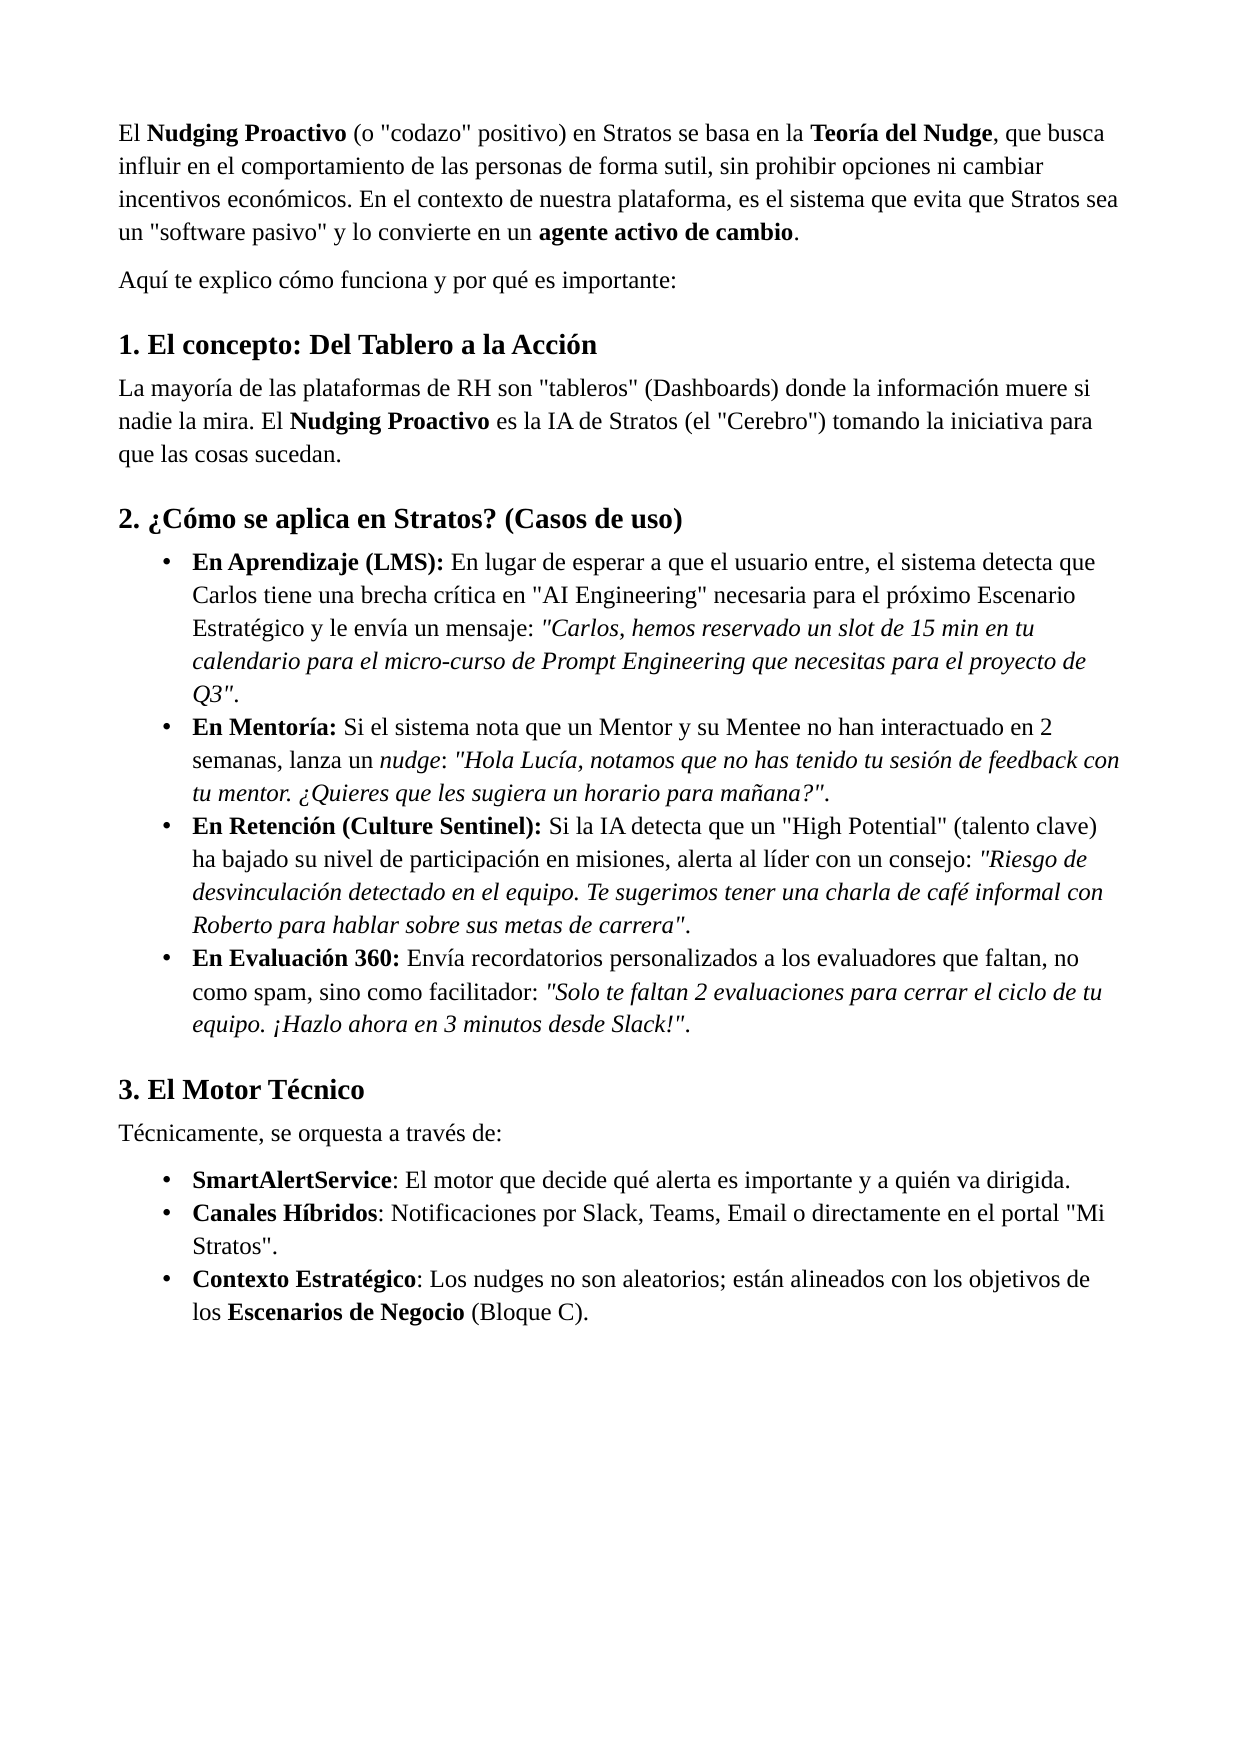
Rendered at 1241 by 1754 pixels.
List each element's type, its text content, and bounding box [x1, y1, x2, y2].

subtitle 1. El concepto: Del Tablero a la Acción [118, 327, 1122, 361]
list Contexto Estratégico: Los nudges no son aleatorios; están alineados con los objetivos de los Escenarios de Negocio (Bloque C). [162, 1264, 1122, 1326]
list En Aprendizaje (LMS): En lugar de esperar a que el usuario entre, el sistema detecta que Carlos tiene una brecha crítica en "AI Engineering" necesaria para el próximo Escenario Estratégico y le envía un mensaje: "Carlos, hemos reservado un slot de 15 min en tu calendario para el micro-curso de Prompt Engineering que necesitas para el proyecto de Q3". [162, 547, 1122, 708]
list Canales Híbridos: Notificaciones por Slack, Teams, Email o directamente en el portal "Mi Stratos". [162, 1198, 1122, 1260]
text La mayoría de las plataformas de RH son "tableros" (Dashboards) donde la información muere si nadie la mira. El Nudging Proactivo es la IA de Stratos (el "Cerebro") tomando la iniciativa para que las cosas sucedan. [118, 373, 1122, 468]
list En Mentoría: Si el sistema nota que un Mentor y su Mentee no han interactuado en 2 semanas, lanza un nudge: "Hola Lucía, notamos que no has tenido tu sesión de feedback con tu mentor. ¿Quieres que les sugiera un horario para mañana?". [162, 712, 1122, 807]
text Aquí te explico cómo funciona y por qué es importante: [118, 265, 1122, 293]
subtitle 2. ¿Cómo se aplica en Stratos? (Casos de uso) [118, 501, 1122, 535]
subtitle 3. El Motor Técnico [118, 1072, 1122, 1105]
list En Retención (Culture Sentinel): Si la IA detecta que un "High Potential" (talento clave) ha bajado su nivel de participación en misiones, alerta al líder con un consejo: "Riesgo de desvinculación detectado en el equipo. Te sugerimos tener una charla de café informal con Roberto para hablar sobre sus metas de carrera". [162, 811, 1122, 939]
list SmartAlertService: El motor que decide qué alerta es importante y a quién va dirigida. [162, 1165, 1122, 1194]
text Técnicamente, se orquesta a través de: [118, 1118, 1122, 1147]
text El Nudging Proactivo (o "codazo" positivo) en Stratos se basa en la Teoría del Nudge, que busca influir en el comportamiento de las personas de forma sutil, sin prohibir opciones ni cambiar incentivos económicos. En el contexto de nuestra plataforma, es el sistema que evita que Stratos sea un "software pasivo" y lo convierte en un agente activo de cambio. [118, 118, 1122, 246]
list En Evaluación 360: Envía recordatorios personalizados a los evaluadores que faltan, no como spam, sino como facilitador: "Solo te faltan 2 evaluaciones para cerrar el ciclo de tu equipo. ¡Hazlo ahora en 3 minutos desde Slack!". [162, 943, 1122, 1038]
